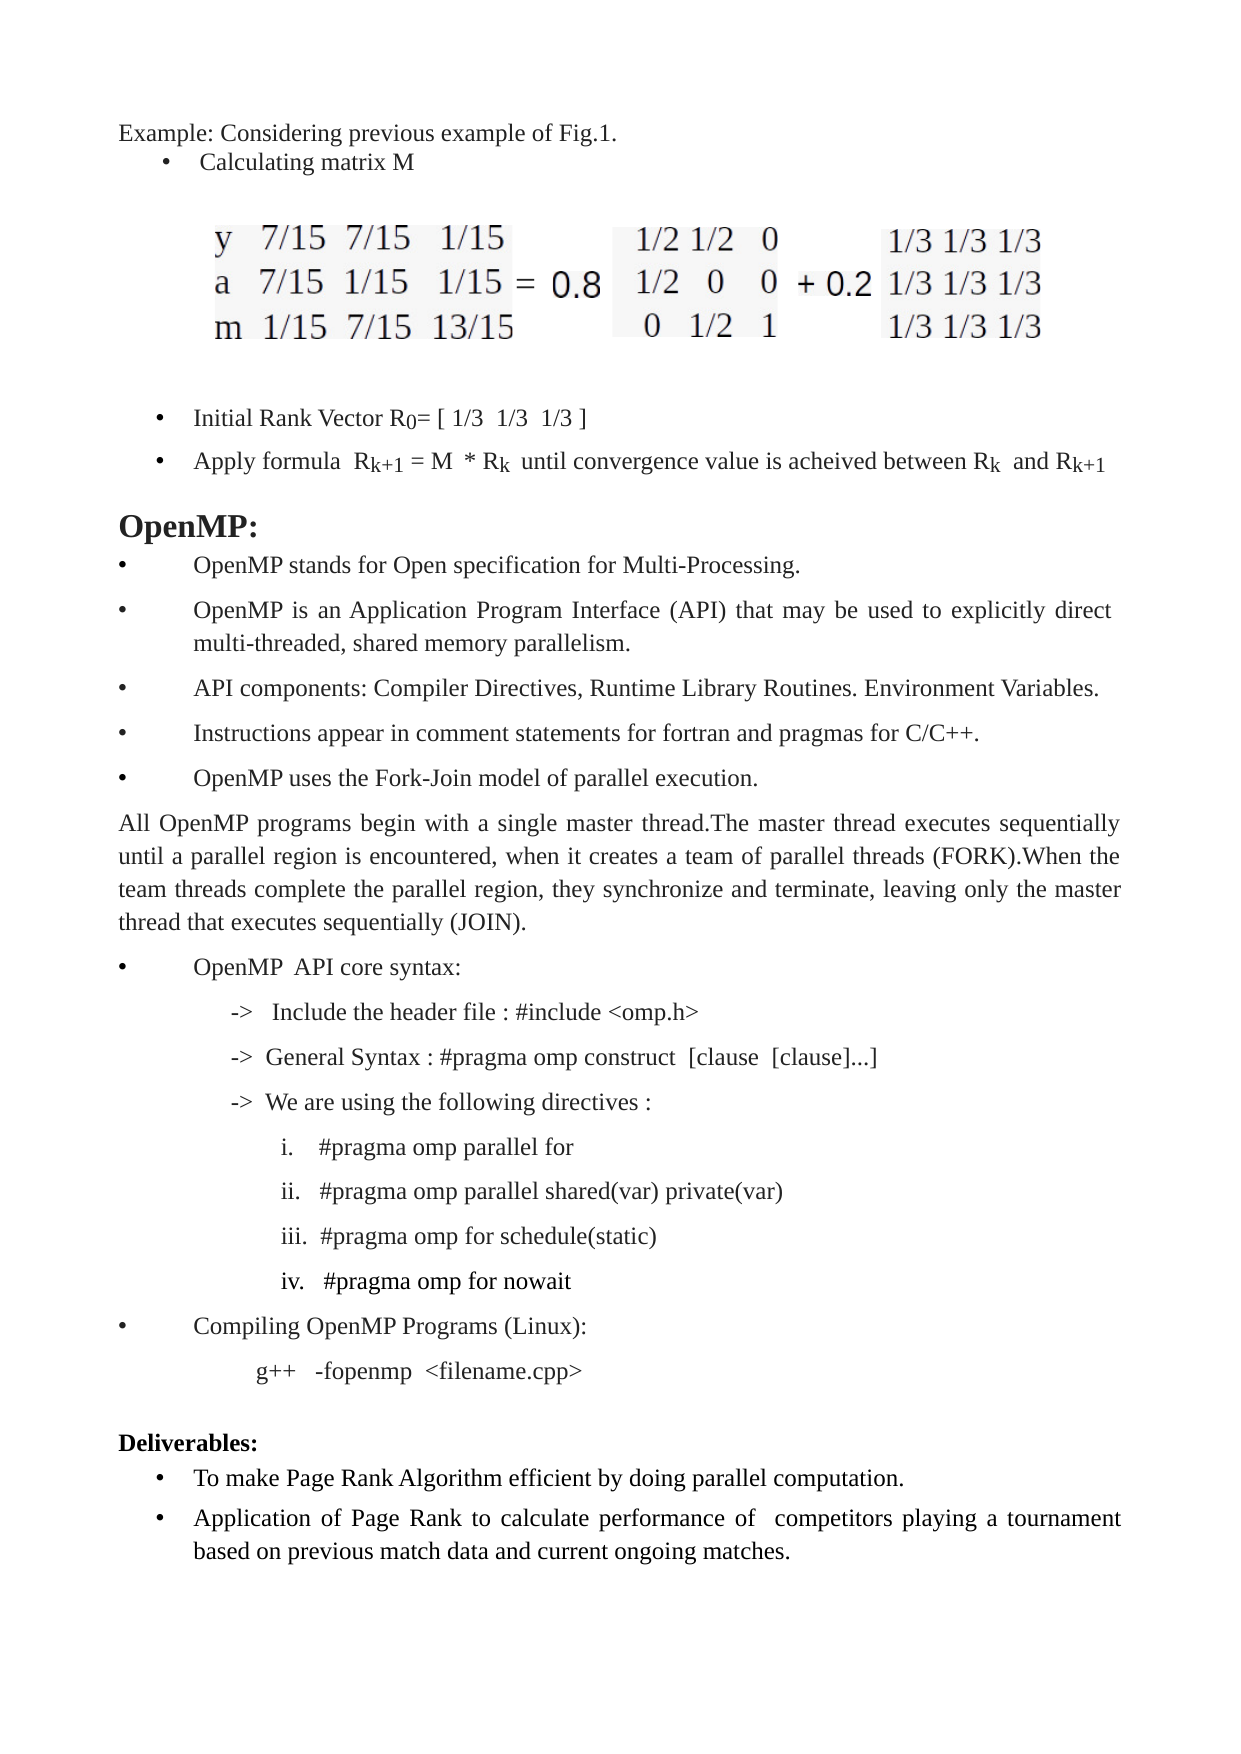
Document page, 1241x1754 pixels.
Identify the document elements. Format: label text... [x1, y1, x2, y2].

text Deliverables: [118, 1428, 1122, 1457]
list Apply formula Rk+1 = M * Rk until convergence value is acheived between Rk and Rk+1 [156, 434, 1122, 477]
text iv. #pragma omp for nowait [118, 1266, 1122, 1295]
list All OpenMP programs begin with a single master thread.The master thread executes sequentially until a parallel region is encountered, when it creates a team of parallel threads (FORK).When the team threads complete the parallel region, they synchronize and terminate, leaving only the master thread that executes sequentially (JOIN). [118, 808, 1122, 936]
picture [214, 225, 513, 339]
text -> General Syntax : #pragma omp construct [clause [clause]...] [118, 1042, 1122, 1071]
text = [513, 262, 612, 305]
list Instructions appear in comment statements for fortran and pragmas for C/C++. [118, 718, 1122, 747]
list Compiling OpenMP Programs (Linux): [118, 1311, 1122, 1340]
list To make Page Rank Algorithm efficient by doing parallel computation. [156, 1463, 1122, 1491]
list Calculating matrix M [162, 147, 1122, 176]
text -> We are using the following directives : [118, 1087, 1122, 1115]
text iii. #pragma omp for schedule(static) [118, 1221, 1122, 1250]
list g++ -fopenmp <filename.cpp> [118, 1356, 1122, 1385]
list OpenMP stands for Open specification for Multi-Processing. [118, 551, 1122, 579]
picture [881, 229, 1041, 338]
list OpenMP is an Application Program Interface (API) that may be used to explicitly direct multi-threaded, shared memory parallelism. [118, 595, 1122, 657]
text OpenMP: [118, 506, 1122, 544]
text Example: Considering previous example of Fig.1. [118, 118, 1122, 147]
picture [798, 271, 872, 296]
list OpenMP uses the Fork-Join model of parallel execution. [118, 763, 1122, 792]
picture [612, 227, 778, 337]
list OpenMP API core syntax: [118, 952, 1122, 981]
text ii. #pragma omp parallel shared(var) private(var) [118, 1176, 1122, 1205]
list API components: Compiler Directives, Runtime Library Routines. Environment Variables. [118, 673, 1122, 702]
text [1041, 262, 1122, 305]
list Application of Page Rank to calculate performance of competitors playing a tournament based on previous match data and current ongoing matches. [156, 1503, 1122, 1565]
text -> Include the header file : #include <omp.h> [118, 997, 1122, 1026]
text [118, 262, 214, 305]
picture [552, 271, 600, 298]
text i. #pragma omp parallel for [118, 1132, 1122, 1160]
list Initial Rank Vector R0= [ 1/3 1/3 1/3 ] [156, 391, 1122, 434]
text [778, 262, 881, 305]
